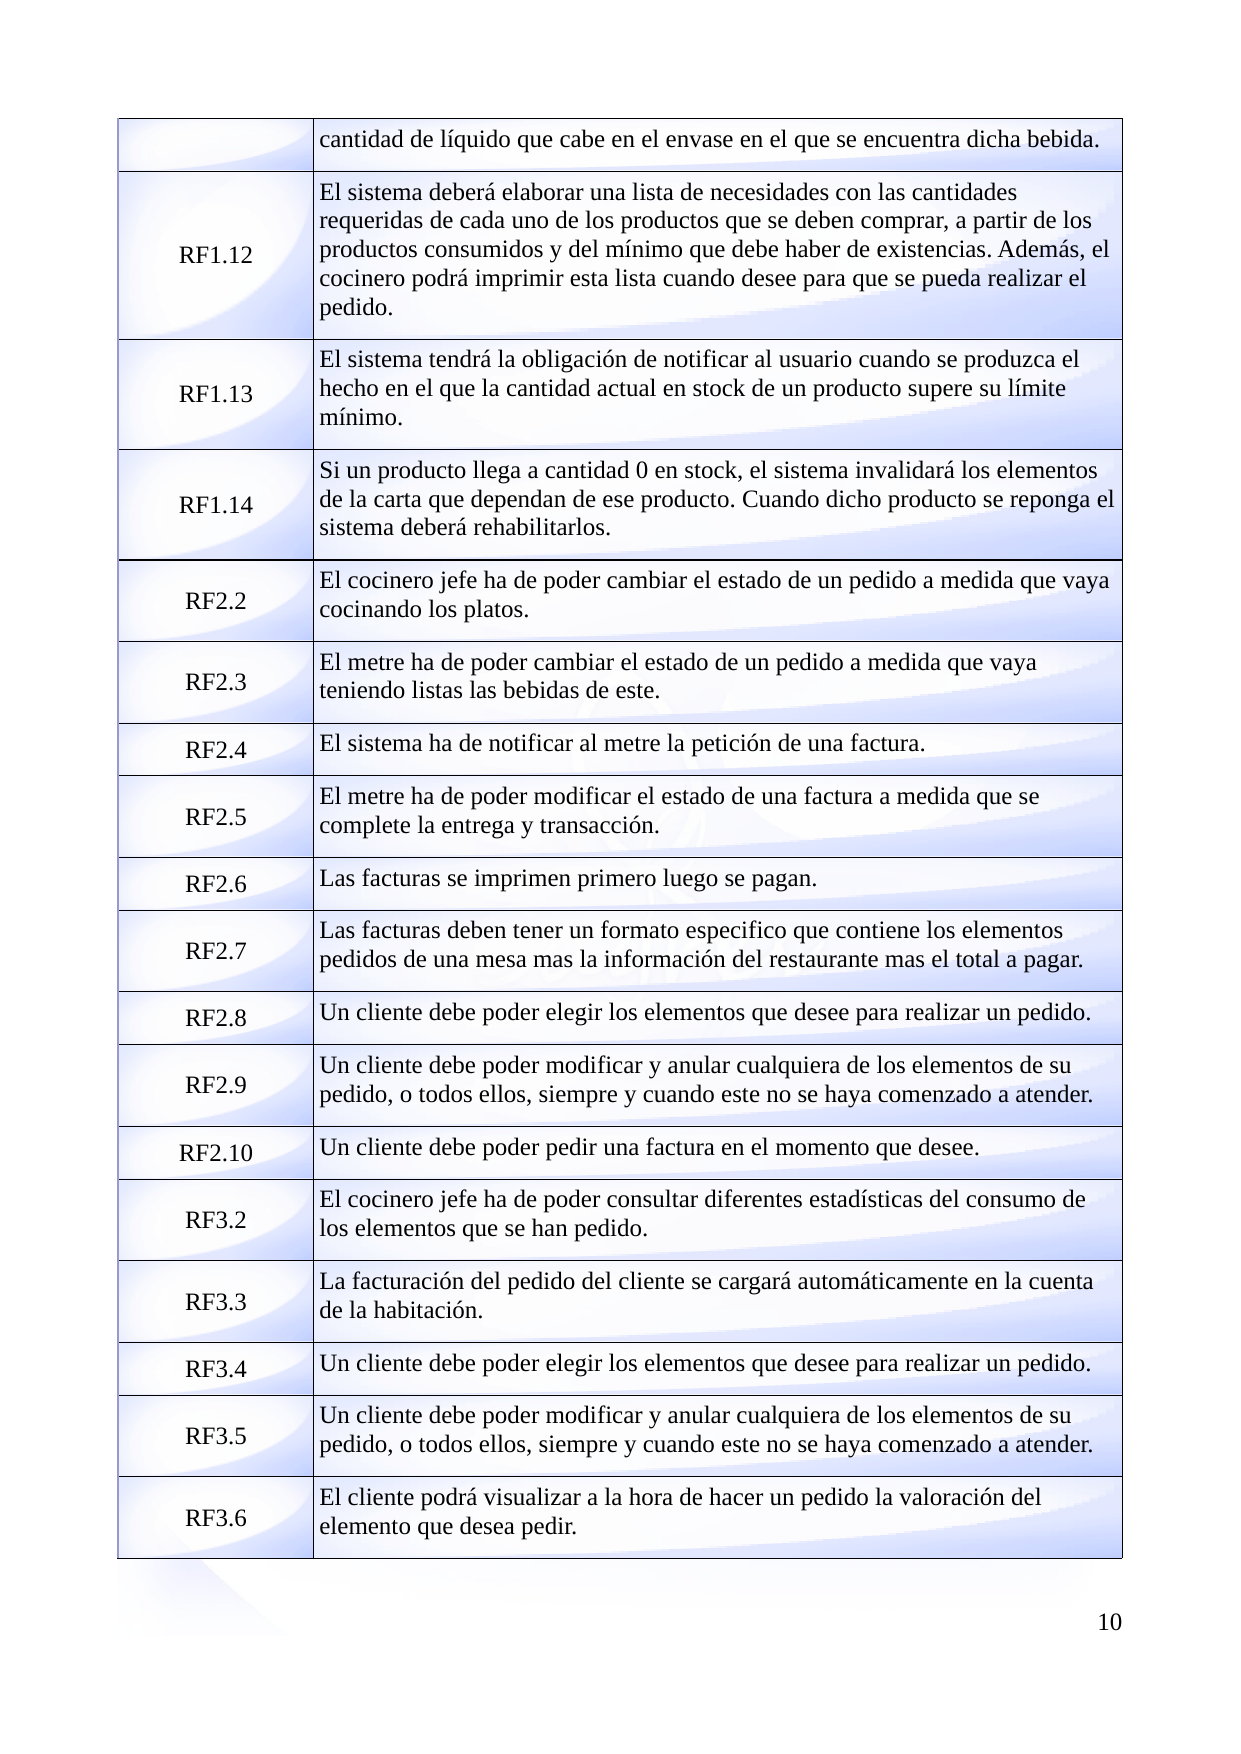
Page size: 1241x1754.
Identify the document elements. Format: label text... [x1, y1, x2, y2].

table_cell RF2.5 [119, 776, 313, 857]
table_cell RF2.3 [119, 642, 313, 723]
picture [118, 1559, 1122, 1636]
table_cell Las facturas se imprimen primero luego se pagan. [314, 858, 1122, 910]
table_cell El metre ha de poder modificar el estado de una factura a medida que se complete la entrega y transacción. [314, 776, 1122, 857]
table_cell RF2.6 [119, 858, 313, 910]
table_cell RF3.6 [119, 1477, 313, 1558]
table_header RF3.2 [119, 1180, 313, 1260]
table_cell La facturación del pedido del cliente se cargará automáticamente en la cuenta de la habitación. [314, 1261, 1122, 1342]
table_cell RF2.4 [119, 724, 313, 775]
table_cell RF1.13 [119, 340, 313, 449]
table_cell El metre ha de poder cambiar el estado de un pedido a medida que vaya teniendo listas las bebidas de este. [314, 642, 1122, 723]
table_cell RF2.8 [119, 992, 313, 1044]
table_cell cantidad de líquido que cabe en el envase en el que se encuentra dicha bebida. [314, 119, 1122, 171]
table_cell [119, 119, 313, 171]
table_cell El sistema ha de notificar al metre la petición de una factura. [314, 724, 1122, 775]
table_cell RF2.9 [119, 1045, 313, 1126]
table_cell RF3.4 [119, 1343, 313, 1394]
table_cell Un cliente debe poder modificar y anular cualquiera de los elementos de su pedido, o todos ellos, siempre y cuando este no se haya comenzado a atender. [314, 1396, 1122, 1476]
table_cell RF2.7 [119, 911, 313, 991]
table_cell El sistema tendrá la obligación de notificar al usuario cuando se produzca el hecho en el que la cantidad actual en stock de un producto supere su límite mínimo. [314, 340, 1122, 449]
table_header RF2.2 [119, 561, 313, 641]
table_cell RF3.3 [119, 1261, 313, 1342]
table_cell Un cliente debe poder elegir los elementos que desee para realizar un pedido. [314, 992, 1122, 1044]
table_cell El sistema deberá elaborar una lista de necesidades con las cantidades requeridas de cada uno de los productos que se deben comprar, a partir de los productos consumidos y del mínimo que debe haber de existencias. Además, el cocinero podrá imprimir esta lista cuando desee para que se pueda realizar el pedido. [314, 172, 1122, 339]
table_cell RF3.5 [119, 1396, 313, 1476]
table_cell Un cliente debe poder elegir los elementos que desee para realizar un pedido. [314, 1343, 1122, 1394]
table_cell RF1.12 [119, 172, 313, 339]
table_cell El cliente podrá visualizar a la hora de hacer un pedido la valoración del elemento que desea pedir. [314, 1477, 1122, 1558]
table_cell Un cliente debe poder pedir una factura en el momento que desee. [314, 1127, 1122, 1178]
table_cell Un cliente debe poder modificar y anular cualquiera de los elementos de su pedido, o todos ellos, siempre y cuando este no se haya comenzado a atender. [314, 1045, 1122, 1126]
table_cell Las facturas deben tener un formato especifico que contiene los elementos pedidos de una mesa mas la información del restaurante mas el total a pagar. [314, 911, 1122, 991]
table_cell Si un producto llega a cantidad 0 en stock, el sistema invalidará los elementos de la carta que dependan de ese producto. Cuando dicho producto se reponga el sistema deberá rehabilitarlos. [314, 450, 1122, 559]
table_header El cocinero jefe ha de poder consultar diferentes estadísticas del consumo de los elementos que se han pedido. [314, 1180, 1122, 1260]
table_cell RF1.14 [119, 450, 313, 559]
table_cell RF2.10 [119, 1127, 313, 1178]
table_header El cocinero jefe ha de poder cambiar el estado de un pedido a medida que vaya cocinando los platos. [314, 561, 1122, 641]
